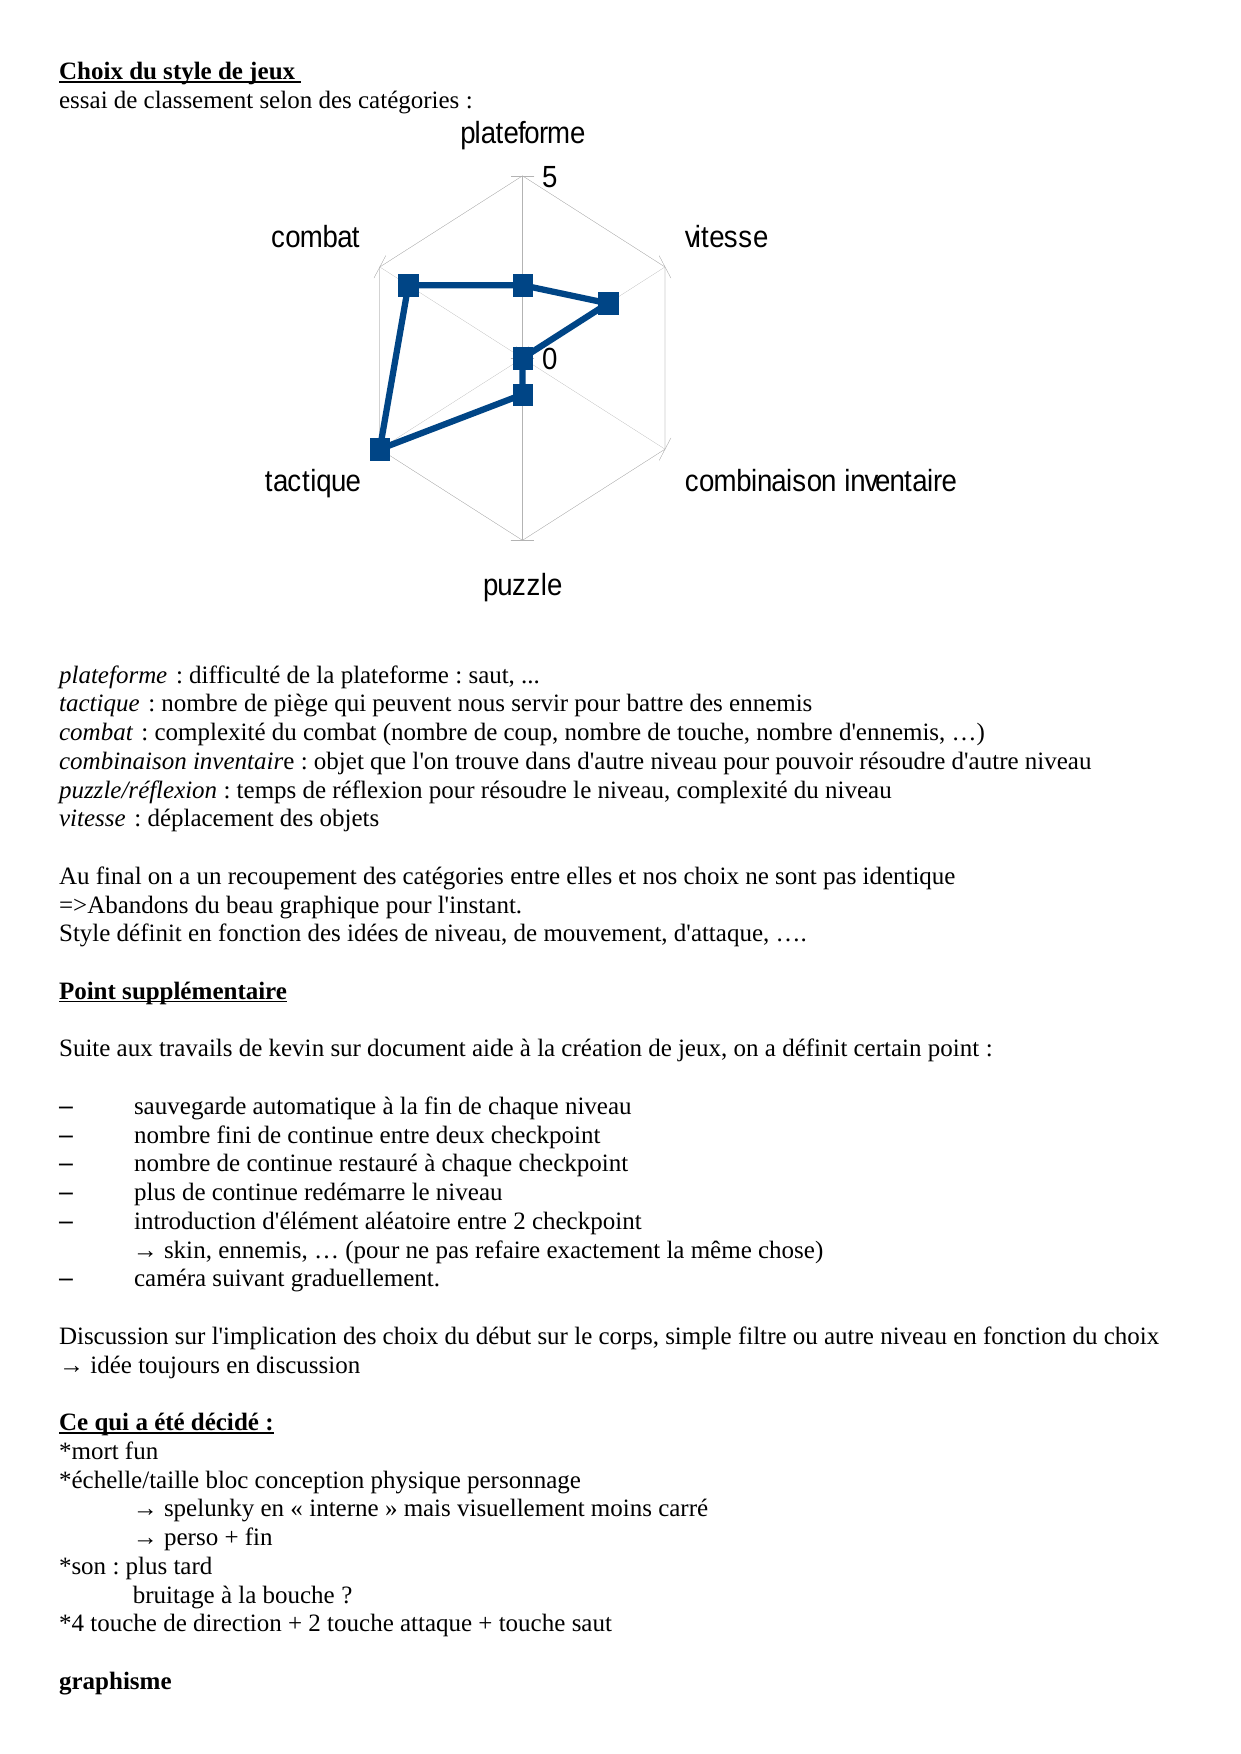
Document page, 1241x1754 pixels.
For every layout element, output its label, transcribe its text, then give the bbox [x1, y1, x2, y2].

list introduction d'élément aléatoire entre 2 checkpoint [59, 1206, 1172, 1235]
text → skin, ennemis, … (pour ne pas refaire exactement la même chose) [59, 1235, 1172, 1263]
text Au final on a un recoupement des catégories entre elles et nos choix ne sont pas identique [59, 861, 1172, 890]
text vitesse : déplacement des objets [59, 803, 1172, 832]
text plateforme : difficulté de la plateforme : saut, ... [59, 660, 1172, 688]
list caméra suivant graduellement. [59, 1263, 1172, 1292]
list nombre de continue restauré à chaque checkpoint [59, 1148, 1172, 1177]
text tactique : nombre de piège qui peuvent nous servir pour battre des ennemis [59, 688, 1172, 717]
text Style définit en fonction des idées de niveau, de mouvement, d'attaque, …. [59, 918, 1172, 947]
text =>Abandons du beau graphique pour l'instant. [59, 890, 1172, 918]
text → perso + fin [59, 1522, 1172, 1551]
text essai de classement selon des catégories : [59, 85, 1172, 114]
text *mort fun [59, 1436, 1172, 1465]
text combinaison inventaire : objet que l'on trouve dans d'autre niveau pour pouvoir résoudre d'autre niveau [59, 746, 1172, 775]
text bruitage à la bouche ? [59, 1580, 1172, 1608]
text Choix du style de jeux [59, 56, 1172, 85]
text Suite aux travails de kevin sur document aide à la création de jeux, on a définit certain point : [59, 1033, 1172, 1062]
text puzzle/réflexion : temps de réflexion pour résoudre le niveau, complexité du niveau [59, 775, 1172, 803]
text Ce qui a été décidé : [59, 1407, 1172, 1436]
text graphisme [59, 1666, 1172, 1695]
list nombre fini de continue entre deux checkpoint [59, 1120, 1172, 1148]
list *son : plus tard [59, 1551, 1172, 1580]
text *échelle/taille bloc conception physique personnage [59, 1465, 1172, 1493]
text → idée toujours en discussion [59, 1350, 1172, 1378]
list sauvegarde automatique à la fin de chaque niveau [59, 1091, 1172, 1120]
text Point supplémentaire [59, 976, 1172, 1005]
text → spelunky en « interne » mais visuellement moins carré [59, 1493, 1172, 1522]
list plus de continue redémarre le niveau [59, 1177, 1172, 1206]
text combat : complexité du combat (nombre de coup, nombre de touche, nombre d'ennemis, …) [59, 717, 1172, 746]
text Discussion sur l'implication des choix du début sur le corps, simple filtre ou autre niveau en fonction du choix [59, 1321, 1172, 1350]
text *4 touche de direction + 2 touche attaque + touche saut [59, 1608, 1172, 1637]
